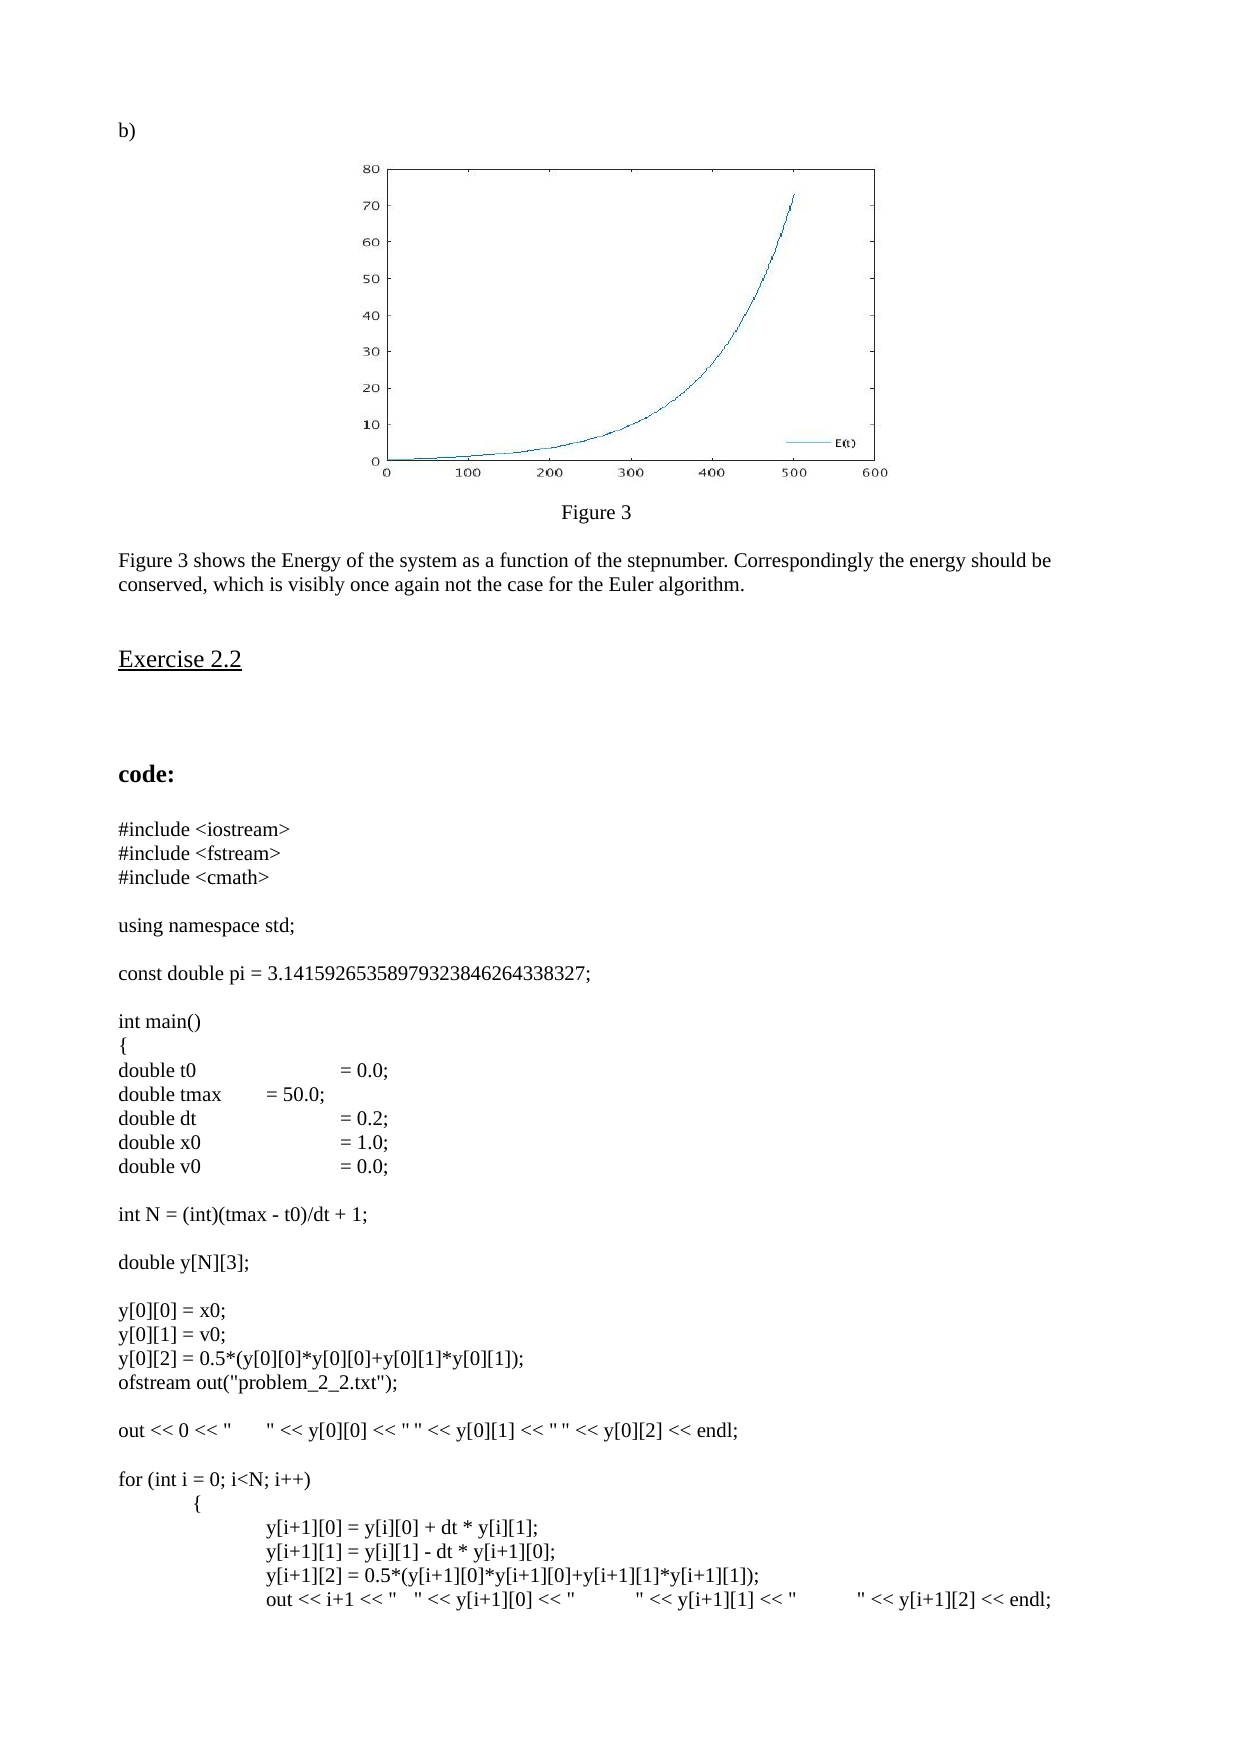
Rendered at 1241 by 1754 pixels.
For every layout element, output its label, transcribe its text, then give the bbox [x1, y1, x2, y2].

text Exercise 2.2 [118, 644, 1122, 673]
text y[0][1] = v0; [118, 1322, 1122, 1346]
text y[i+1][1] = y[i][1] - dt * y[i+1][0]; [118, 1539, 1122, 1563]
text double tmax = 50.0; [118, 1082, 1122, 1106]
text y[0][2] = 0.5*(y[0][0]*y[0][0]+y[0][1]*y[0][1]); [118, 1346, 1122, 1370]
text int N = (int)(tmax - t0)/dt + 1; [118, 1202, 1122, 1226]
text out << i+1 << " " << y[i+1][0] << " " << y[i+1][1] << " " << y[i+1][2] << endl; [118, 1587, 1122, 1611]
text double y[N][3]; [118, 1250, 1122, 1274]
text #include <iostream> [118, 817, 1122, 841]
text { [118, 1033, 1122, 1057]
text y[0][0] = x0; [118, 1298, 1122, 1322]
text double x0 = 1.0; [118, 1130, 1122, 1154]
text double v0 = 0.0; [118, 1154, 1122, 1178]
text using namespace std; [118, 913, 1122, 937]
picture [305, 142, 935, 500]
text double dt = 0.2; [118, 1106, 1122, 1130]
text #include <fstream> [118, 841, 1122, 865]
text { [118, 1491, 1122, 1515]
text y[i+1][2] = 0.5*(y[i+1][0]*y[i+1][0]+y[i+1][1]*y[i+1][1]); [118, 1563, 1122, 1587]
text int main() [118, 1009, 1122, 1033]
text double t0 = 0.0; [118, 1057, 1122, 1082]
text out << 0 << " " << y[0][0] << " " << y[0][1] << " " << y[0][2] << endl; [118, 1418, 1122, 1442]
text const double pi = 3.14159265358979323846264338327; [118, 961, 1122, 985]
text #include <cmath> [118, 865, 1122, 889]
text Figure 3 shows the Energy of the system as a function of the stepnumber. Correspondingly the energy should be conserved, which is visibly once again not the case for the Euler algorithm. [118, 548, 1122, 596]
text ofstream out("problem_2_2.txt"); [118, 1370, 1122, 1394]
text b) [118, 118, 1122, 142]
text y[i+1][0] = y[i][0] + dt * y[i][1]; [118, 1515, 1122, 1539]
text Figure 3 [118, 142, 1122, 524]
text for (int i = 0; i<N; i++) [118, 1467, 1122, 1491]
text code: [118, 759, 1122, 788]
